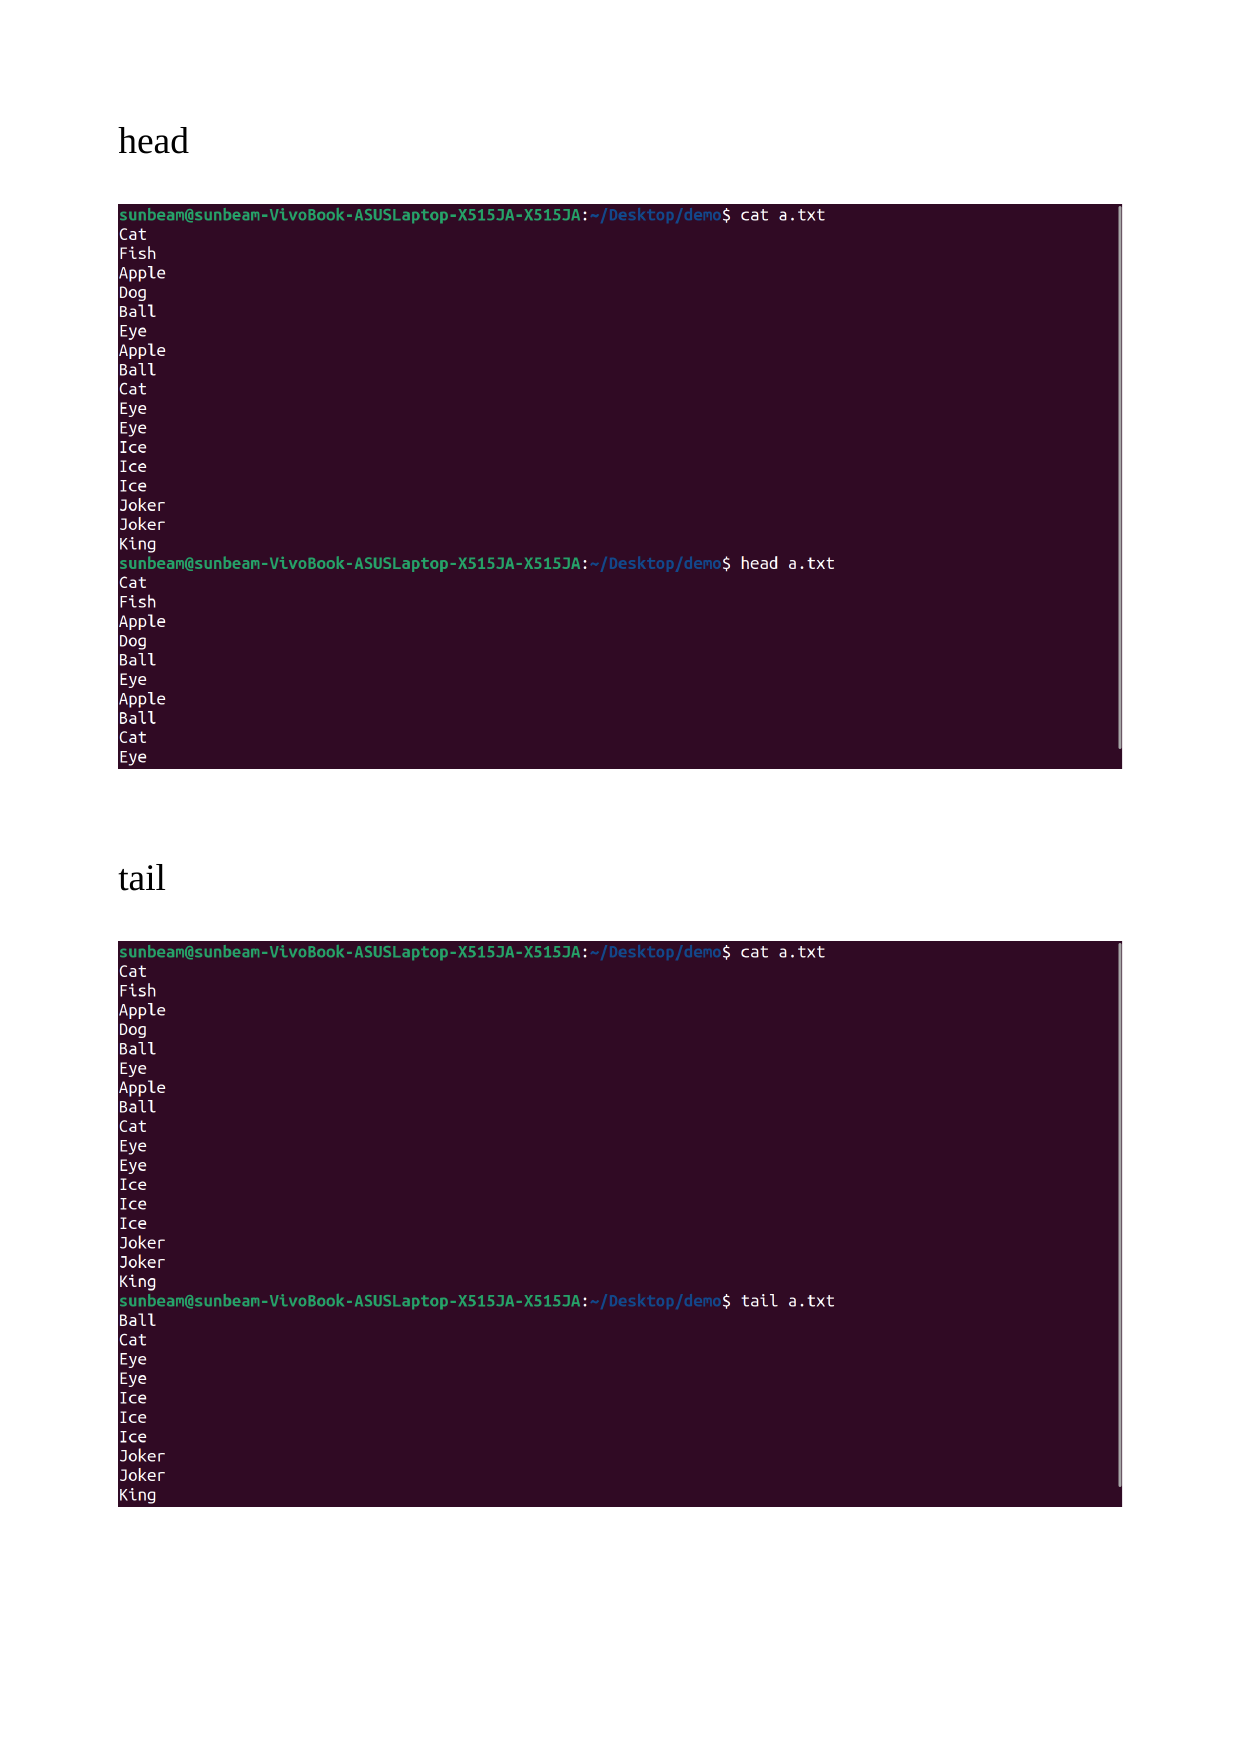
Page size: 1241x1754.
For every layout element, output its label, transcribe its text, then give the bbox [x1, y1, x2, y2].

text tail [118, 855, 1122, 898]
text head [118, 118, 1122, 161]
picture [118, 204, 1123, 769]
picture [118, 941, 1123, 1507]
